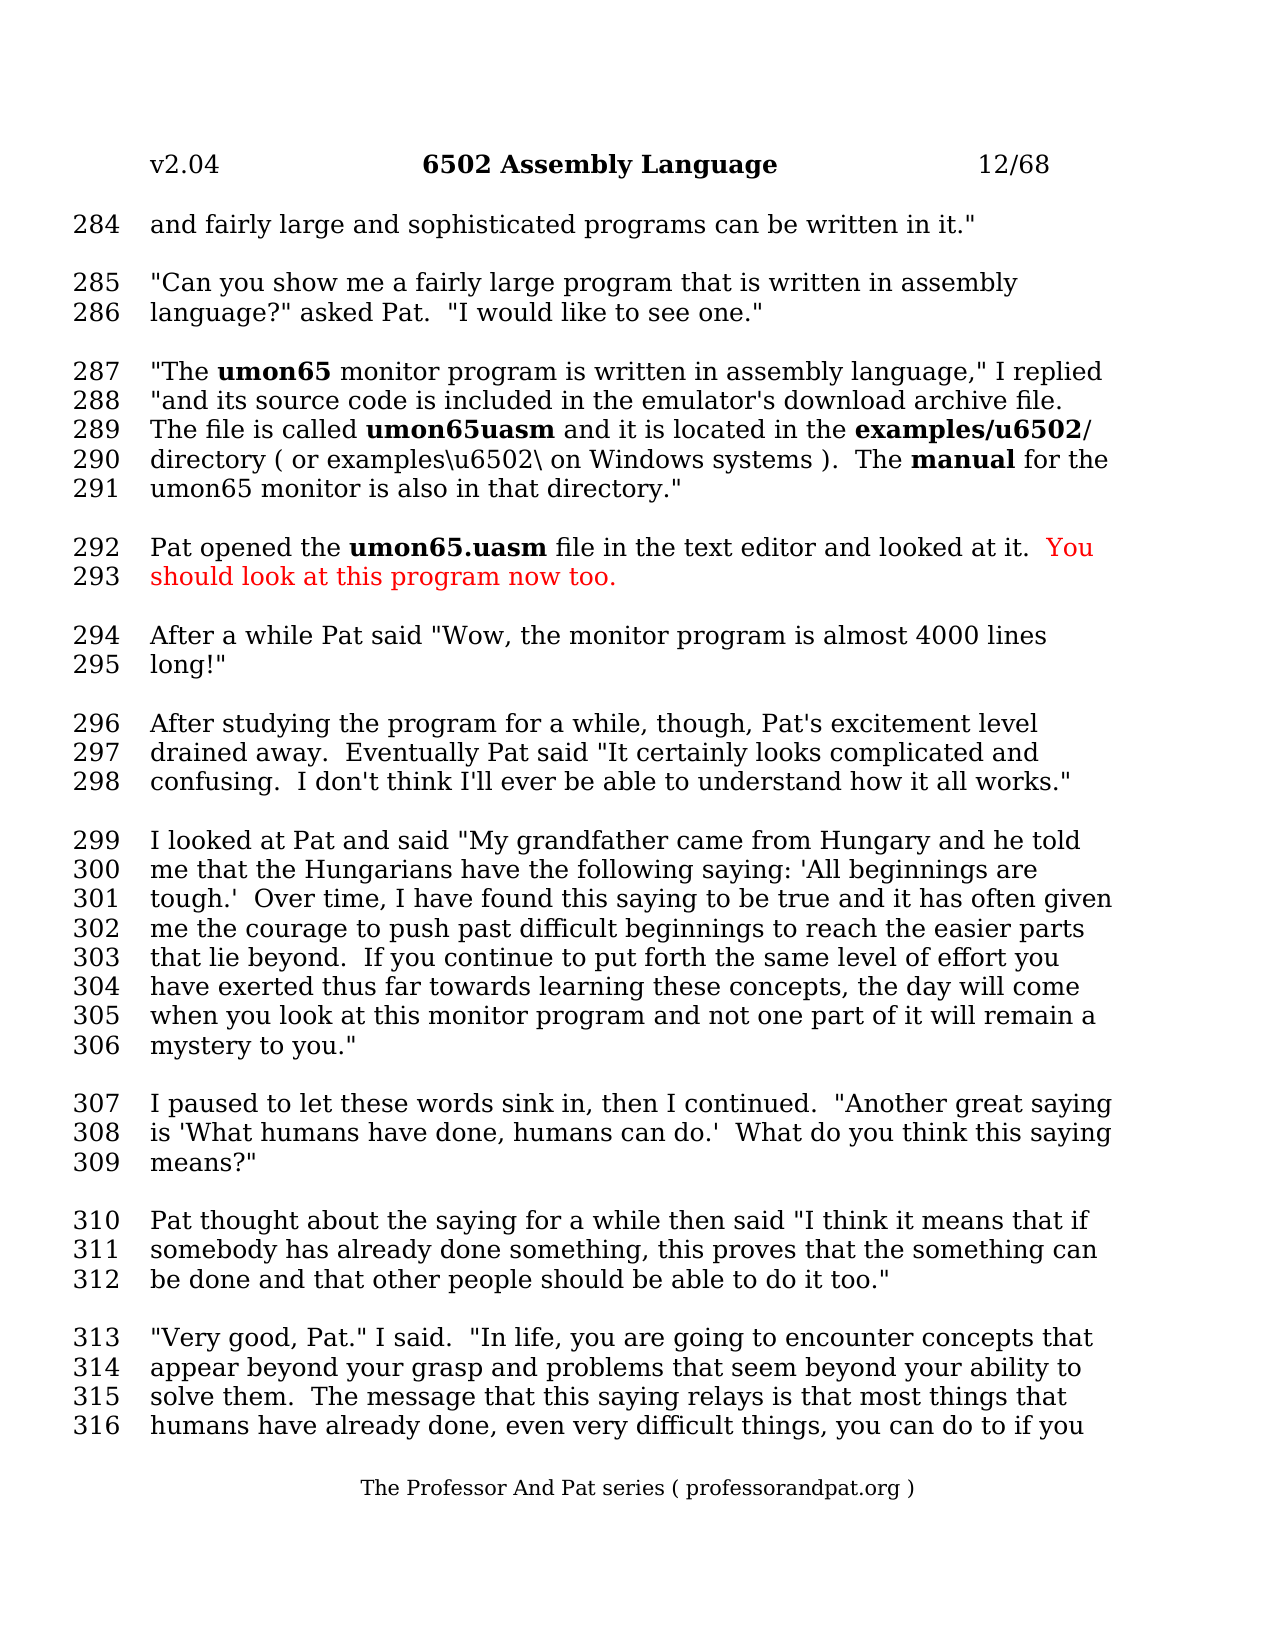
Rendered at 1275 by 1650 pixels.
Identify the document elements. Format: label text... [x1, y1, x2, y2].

text Pat thought about the saying for a while then said "I think it means that if somebody has already done something, this proves that the something can be done and that other people should be able to do it too." [150, 1206, 1125, 1294]
text After studying the program for a while, though, Pat's excitement level drained away. Eventually Pat said "It certainly looks complicated and confusing. I don't think I'll ever be able to understand how it all works." [150, 709, 1125, 797]
text and fairly large and sophisticated programs can be written in it." [150, 210, 1125, 239]
text After a while Pat said "Wow, the monitor program is almost 4000 lines long!" [150, 621, 1125, 679]
text Pat opened the umon65.uasm file in the text editor and looked at it. You should look at this program now too. [150, 533, 1125, 592]
text "Very good, Pat." I said. "In life, you are going to encounter concepts that appear beyond your grasp and problems that seem beyond your ability to solve them. The message that this saying relays is that most things that humans have already done, even very difficult things, you can do to if you [150, 1323, 1125, 1441]
text I paused to let these words sink in, then I continued. "Another great saying is 'What humans have done, humans can do.' What do you think this saying means?" [150, 1089, 1125, 1177]
text "The umon65 monitor program is written in assembly language," I replied "and its source code is included in the emulator's download archive file. The file is called umon65uasm and it is located in the examples/u6502/ directory ( or examples\u6502\ on Windows systems ). The manual for the umon65 monitor is also in that directory." [150, 356, 1125, 504]
text I looked at Pat and said "My grandfather came from Hungary and he told me that the Hungarians have the following saying: 'All beginnings are tough.' Over time, I have found this saying to be true and it has often given me the courage to push past difficult beginnings to reach the easier parts that lie beyond. If you continue to put forth the same level of effort you have exerted thus far towards learning these concepts, the day will come when you look at this monitor program and not one part of it will remain a mystery to you." [150, 826, 1125, 1060]
text "Can you show me a fairly large program that is written in assembly language?" asked Pat. "I would like to see one." [150, 268, 1125, 327]
